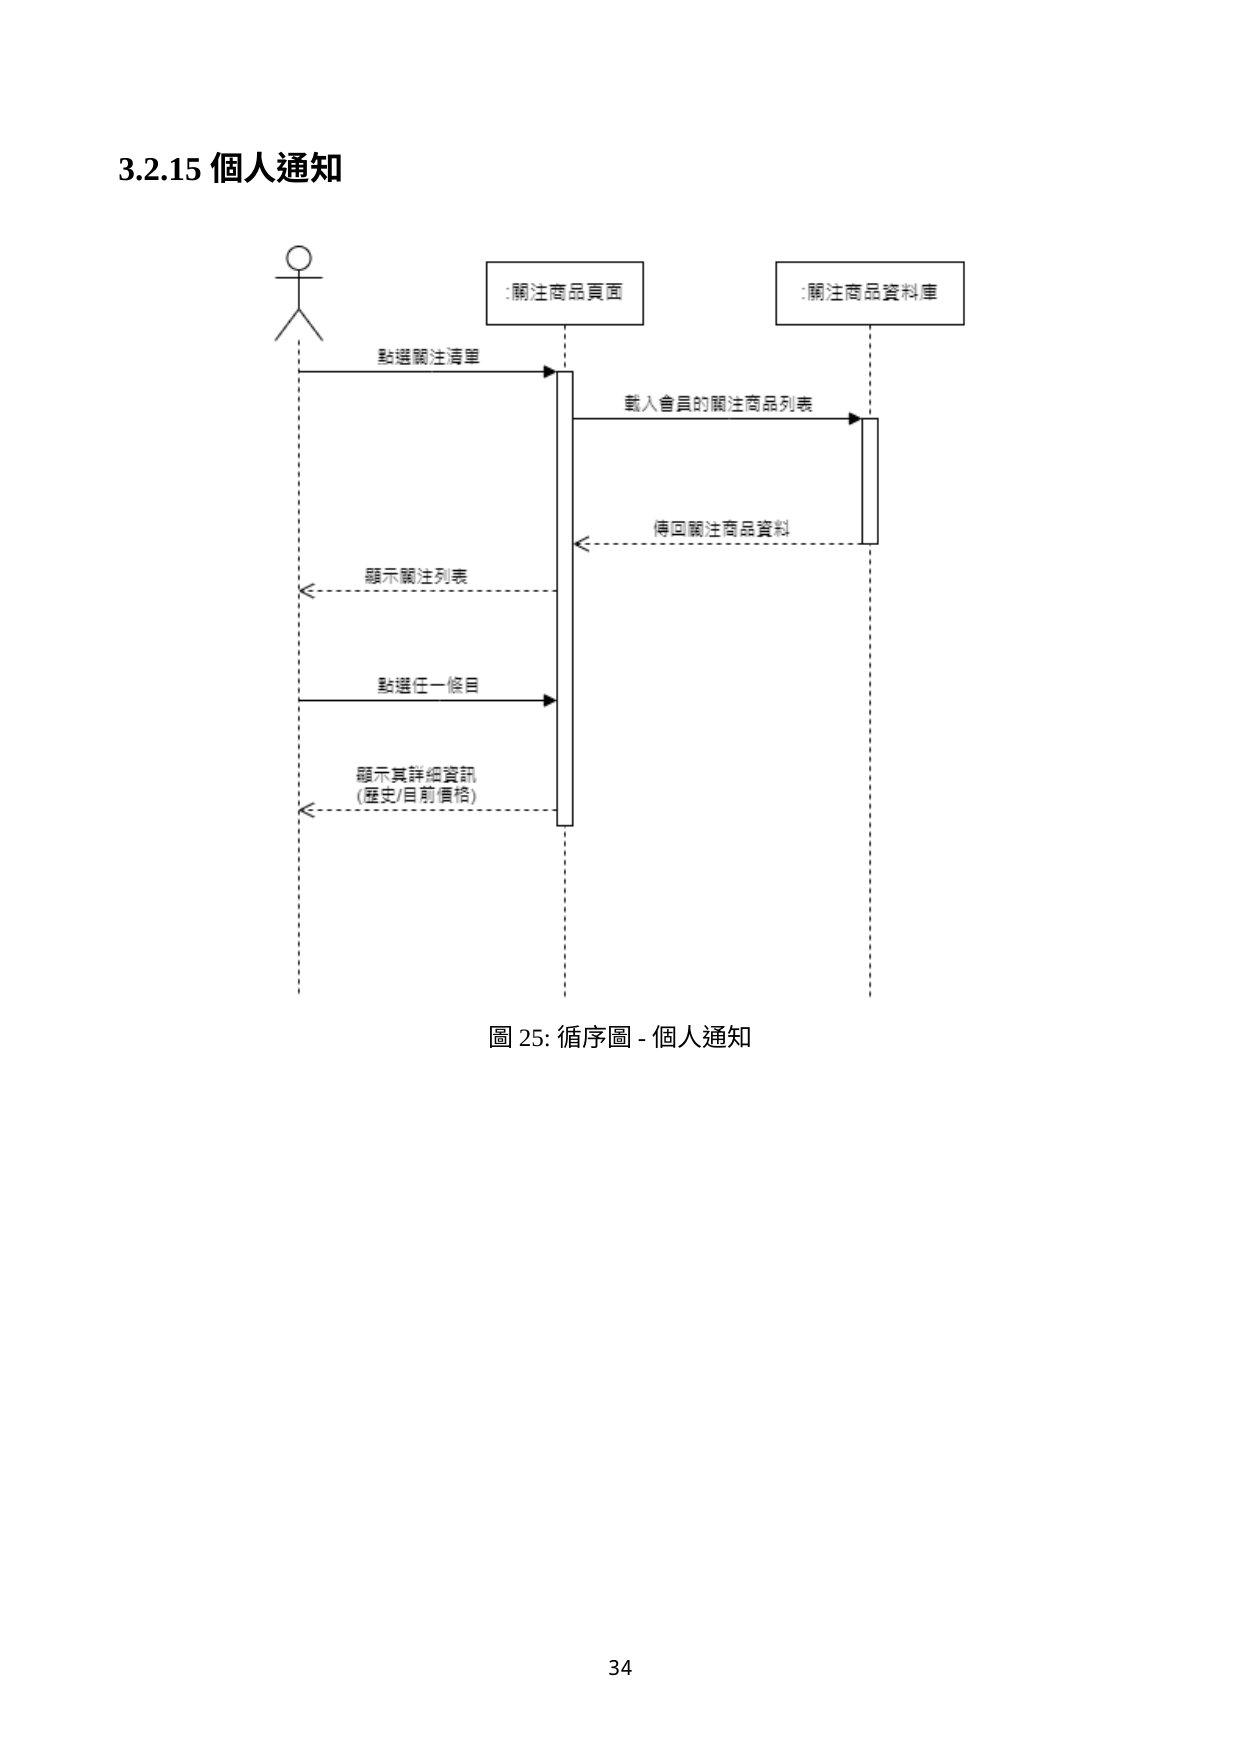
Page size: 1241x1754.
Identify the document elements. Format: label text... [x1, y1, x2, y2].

picture [264, 235, 976, 1010]
subtitle 3.2.15 個人通知 [118, 142, 1122, 190]
text 圖 25: 循序圖 - 個人通知 [265, 1010, 976, 1054]
